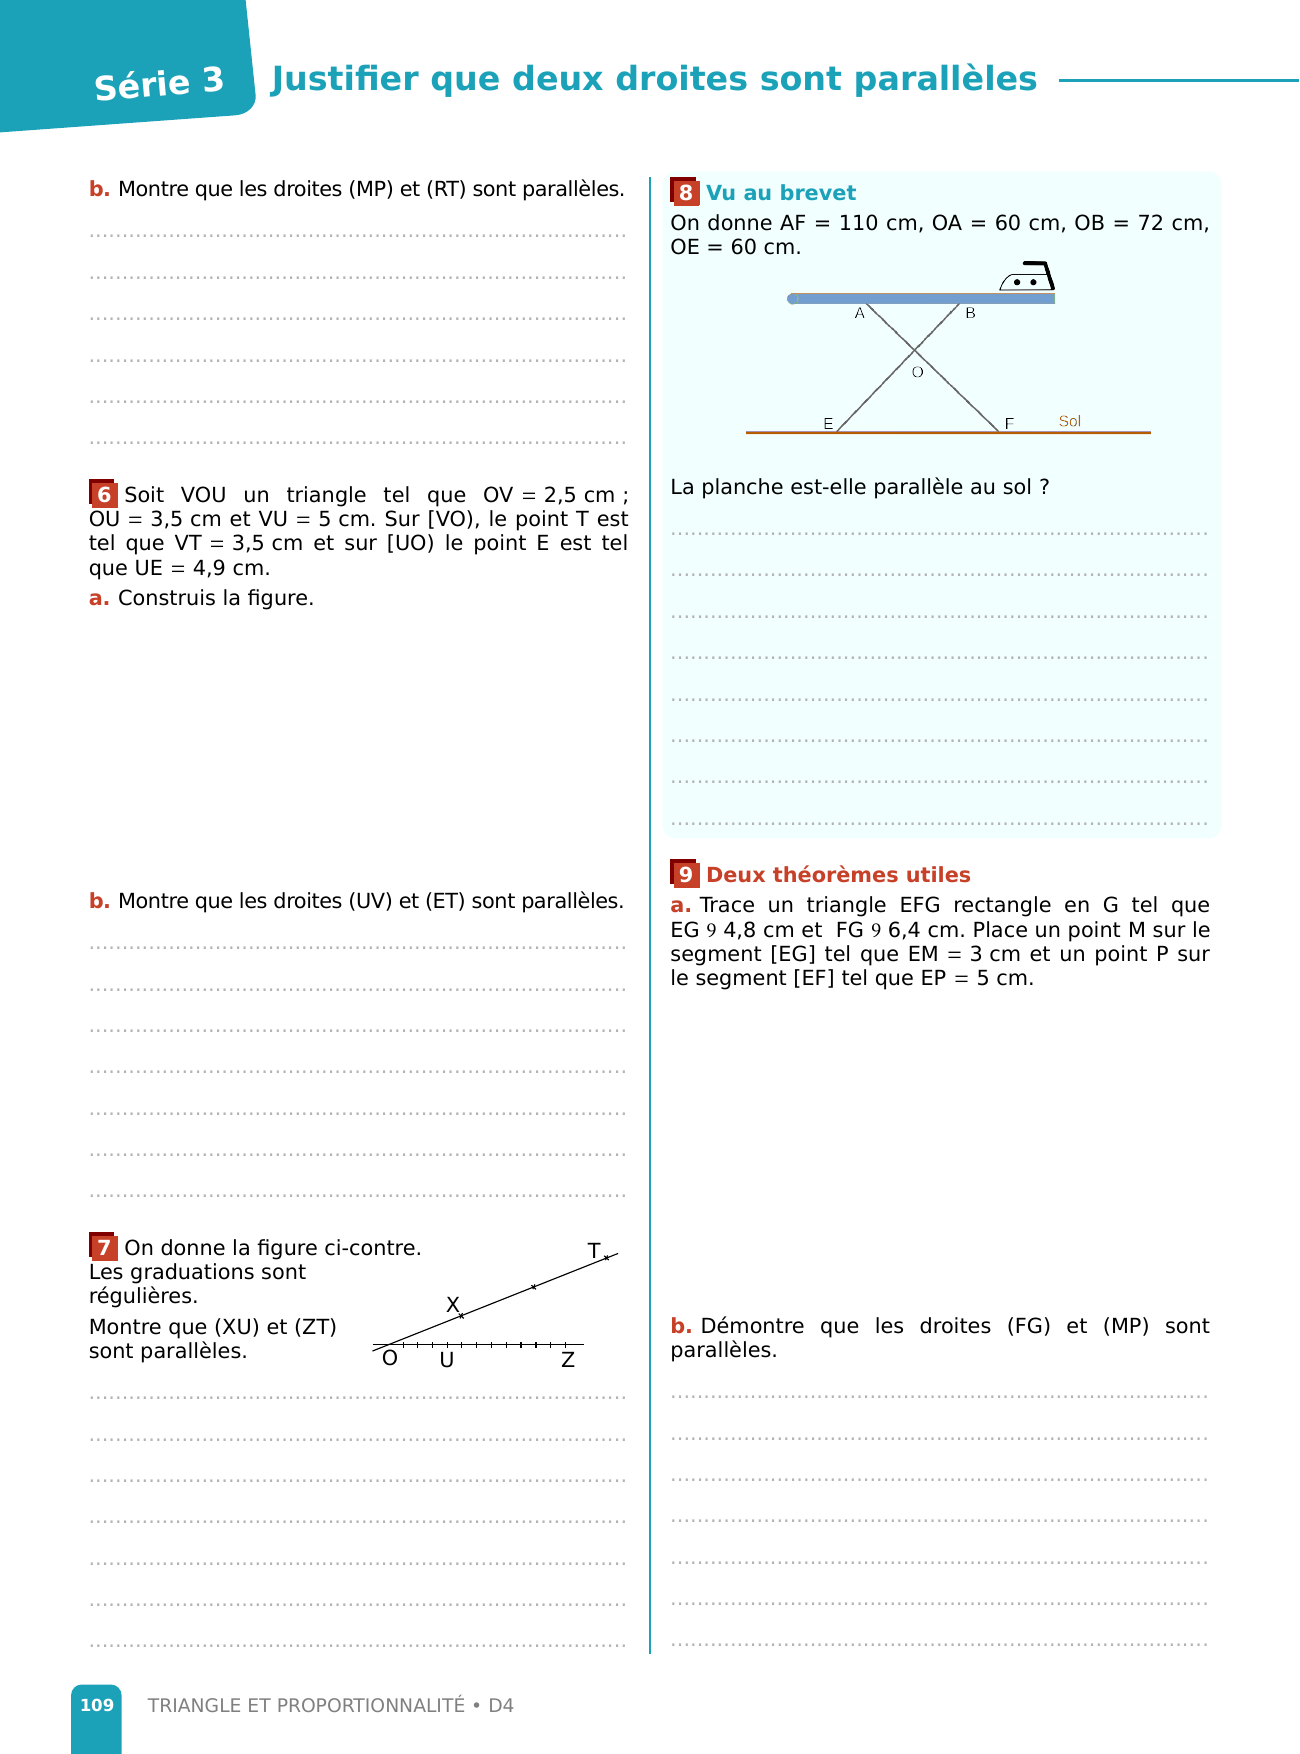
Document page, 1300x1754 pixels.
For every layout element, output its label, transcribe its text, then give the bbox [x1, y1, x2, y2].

list Démontre que les droites (FG) et (MP) sont parallèles. [670, 1314, 1211, 1362]
list Montre que les droites (MP) et (RT) sont parallèles. [88, 177, 629, 201]
picture [744, 261, 1152, 451]
list Montre que les droites (UV) et (ET) sont parallèles. [88, 889, 629, 913]
list Soit VOU un triangle tel que OV  2,5 cm ; OU  3,5 cm et VU  5 cm. Sur [VO), le point T est tel que VT  3,5 cm et sur [UO) le point E est tel que UE  4,9 cm. [88, 479, 629, 580]
subtitle Deux théorèmes utiles [696, 859, 1211, 887]
list Construis la figure. [88, 586, 629, 610]
list Trace un triangle EFG rectangle en G tel que EG  4,8 cm et FG  6,4 cm. Place un point M sur le segment [EG] tel que EM  3 cm et un point P sur le segment [EF] tel que EP  5 cm. [670, 893, 1211, 990]
list Les graduations sont régulières. [88, 1260, 342, 1309]
list Montre que (XU) et (ZT) sont parallèles. [88, 1315, 629, 1363]
list On donne la figure ci-contre. [114, 1232, 629, 1260]
